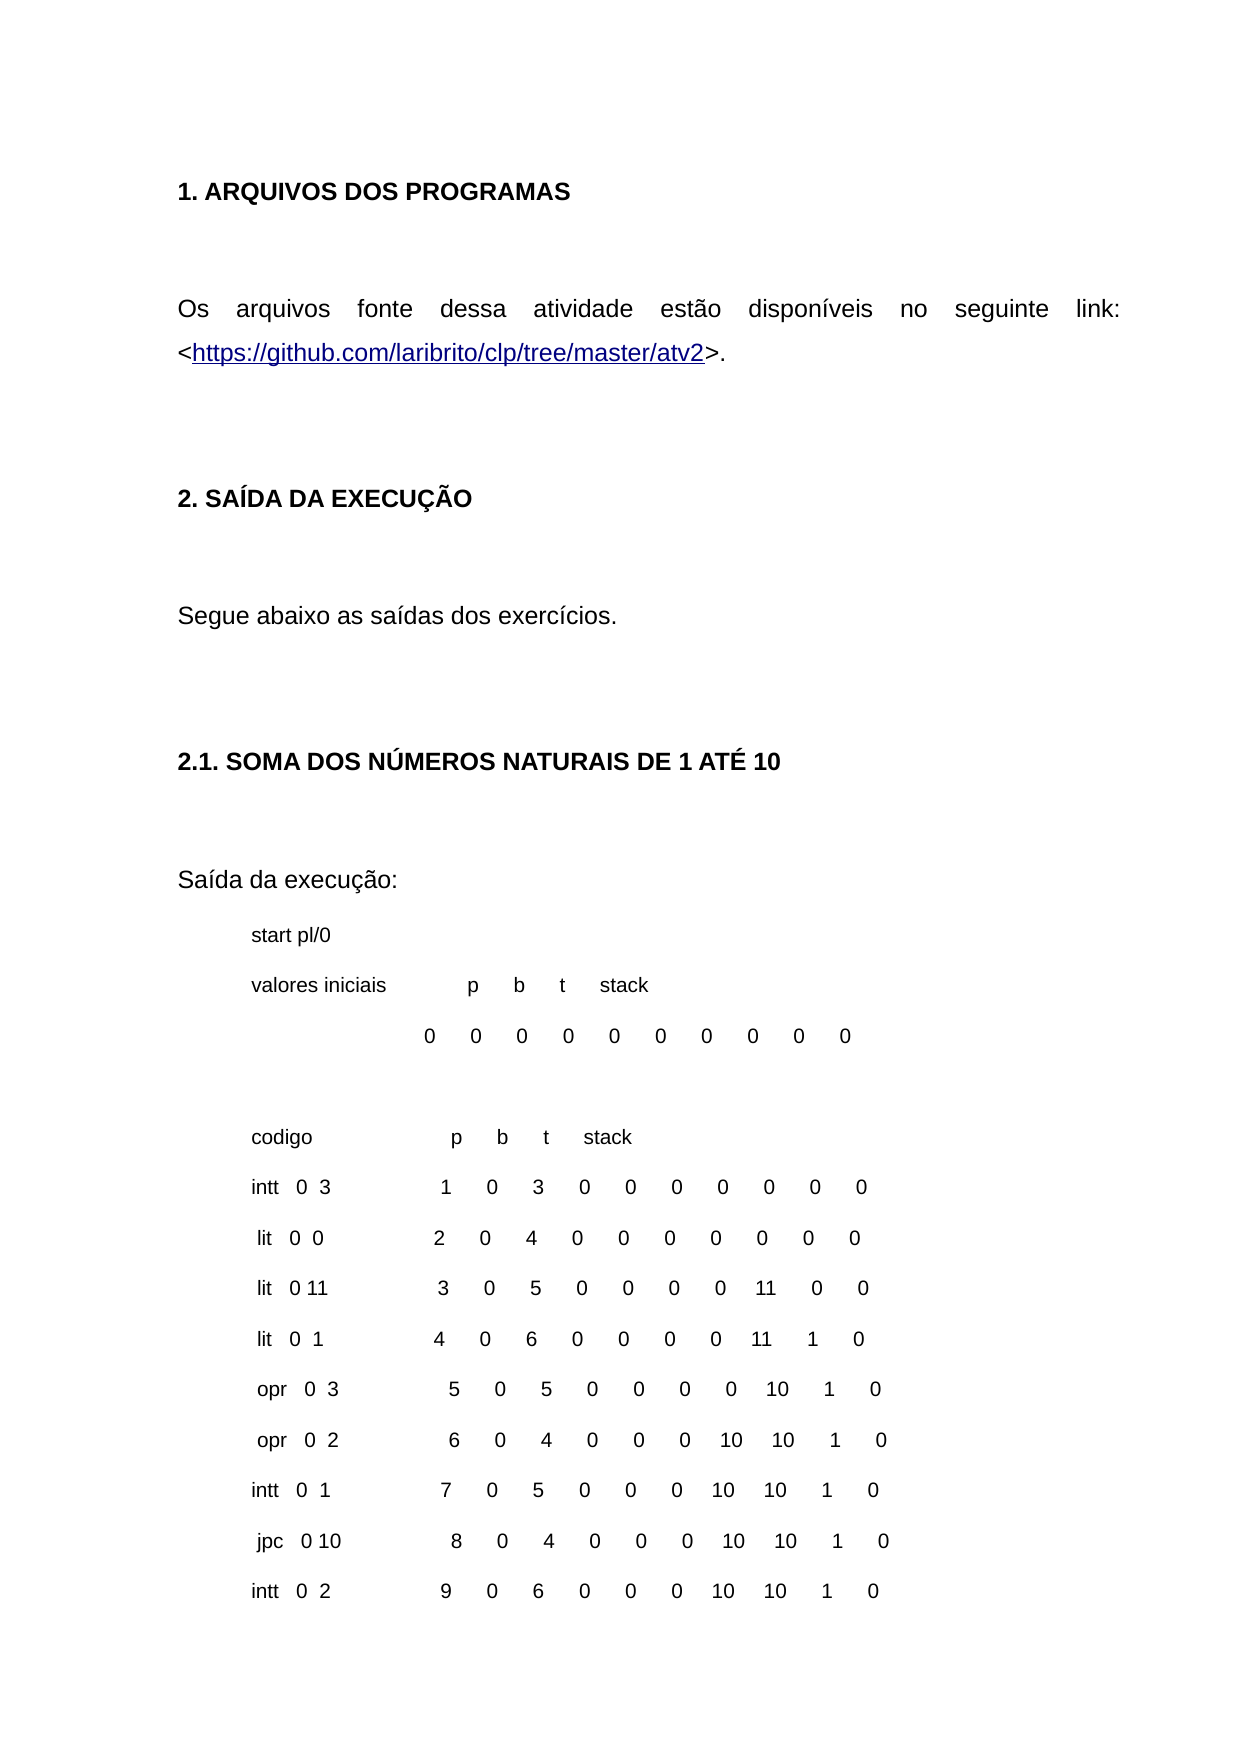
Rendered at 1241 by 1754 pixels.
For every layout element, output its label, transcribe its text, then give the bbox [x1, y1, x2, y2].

text intt 0 2 9 0 6 0 0 0 10 10 1 0 [251, 1579, 1122, 1603]
subtitle 2.1. SOMA DOS NÚMEROS NATURAIS DE 1 ATÉ 10 [177, 747, 1122, 776]
text opr 0 3 5 0 5 0 0 0 0 10 1 0 [251, 1377, 1122, 1401]
text Segue abaixo as saídas dos exercícios. [177, 601, 1122, 630]
text Saída da execução: [177, 865, 1122, 893]
text opr 0 2 6 0 4 0 0 0 10 10 1 0 [251, 1428, 1122, 1452]
text start pl/0 [251, 922, 1122, 946]
text lit 0 0 2 0 4 0 0 0 0 0 0 0 [251, 1226, 1122, 1249]
text Os arquivos fonte dessa atividade estão disponíveis no seguinte link: <https://github.com/laribrito/clp/tree/master/atv2>. [177, 294, 1122, 366]
text lit 0 11 3 0 5 0 0 0 0 11 0 0 [251, 1276, 1122, 1300]
subtitle 2. SAÍDA DA EXECUÇÃO [177, 484, 1122, 513]
text valores iniciais p b t stack [251, 973, 1122, 997]
text lit 0 1 4 0 6 0 0 0 0 11 1 0 [251, 1327, 1122, 1351]
text jpc 0 10 8 0 4 0 0 0 10 10 1 0 [251, 1529, 1122, 1553]
text intt 0 1 7 0 5 0 0 0 10 10 1 0 [251, 1478, 1122, 1502]
text codigo p b t stack [251, 1124, 1122, 1148]
text intt 0 3 1 0 3 0 0 0 0 0 0 0 [251, 1175, 1122, 1199]
subtitle 1. ARQUIVOS DOS PROGRAMAS [177, 177, 1122, 206]
text 0 0 0 0 0 0 0 0 0 0 [251, 1023, 1122, 1047]
